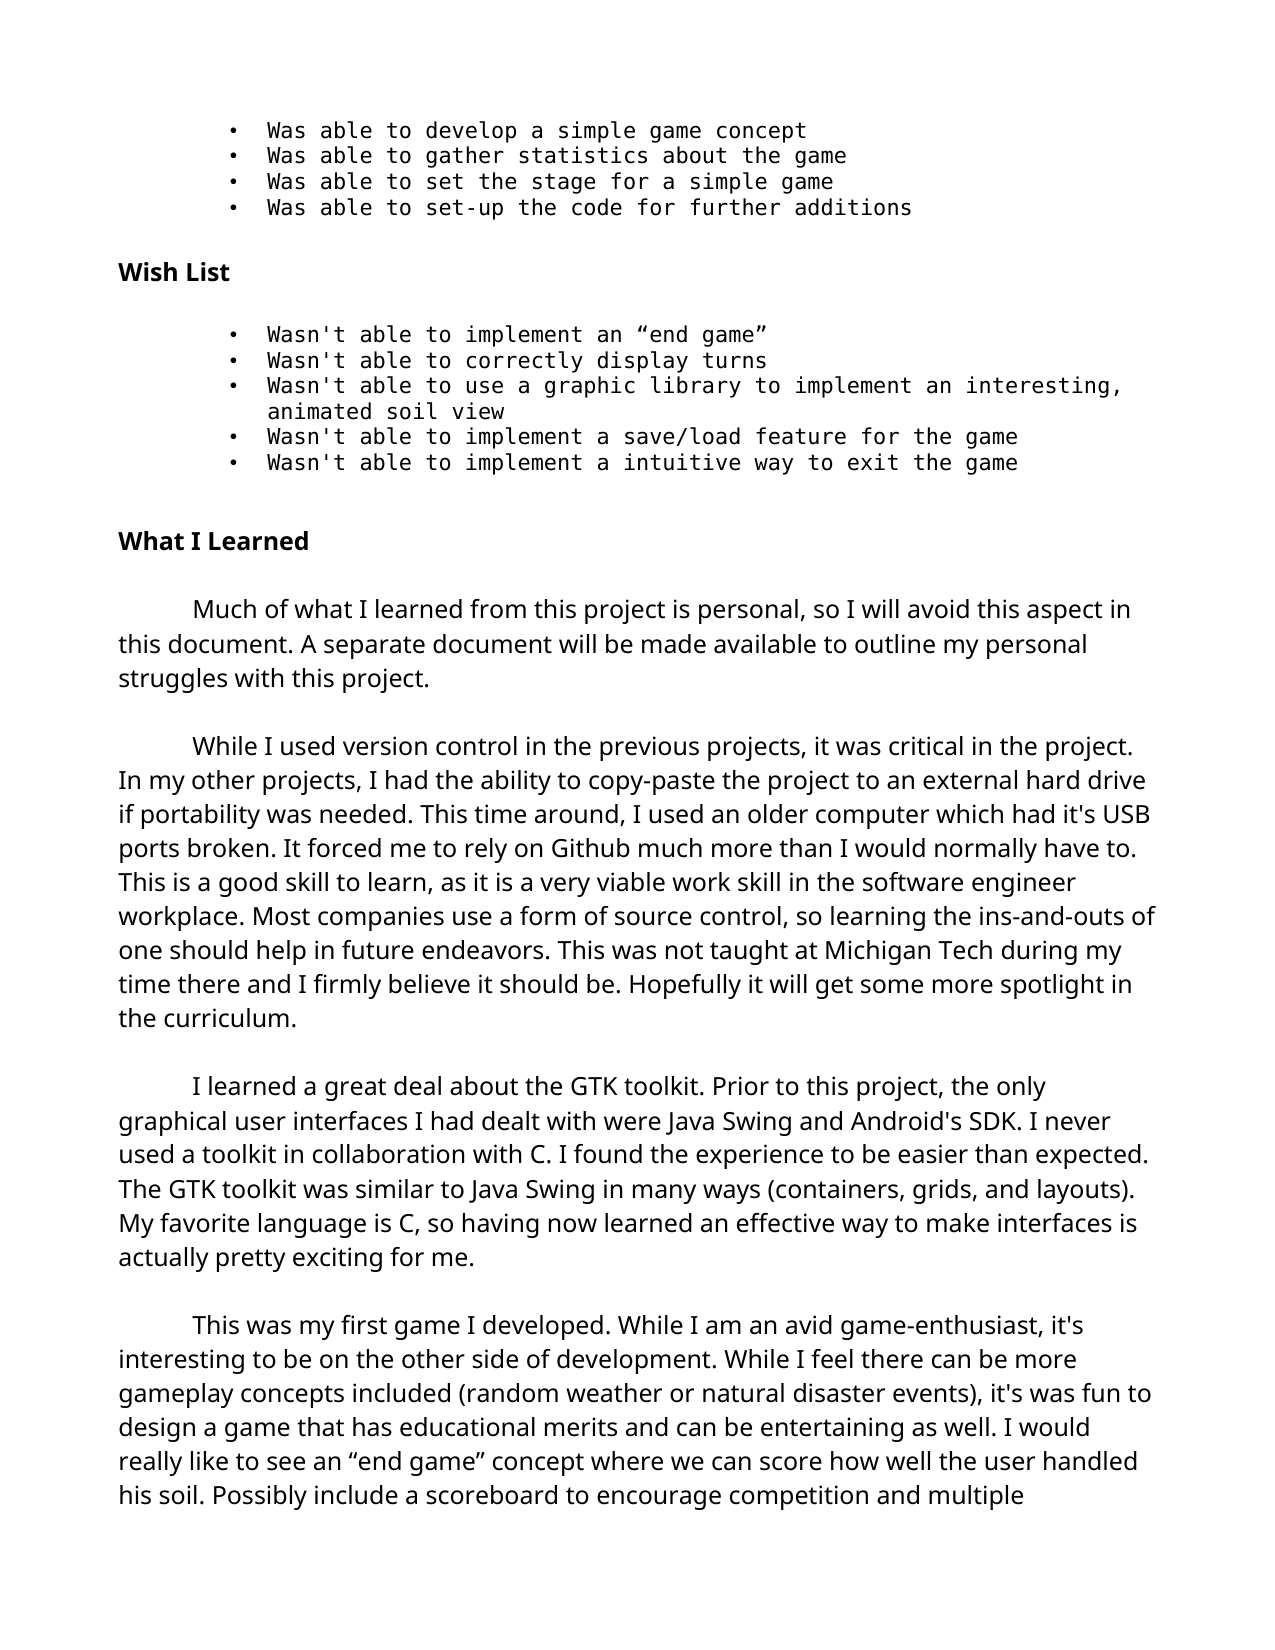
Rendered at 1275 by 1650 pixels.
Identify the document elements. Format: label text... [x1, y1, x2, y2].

text Much of what I learned from this project is personal, so I will avoid this aspect in this document. A separate document will be made available to outline my personal struggles with this project. [118, 592, 1157, 694]
list Was able to set-up the code for further additions [229, 195, 1157, 220]
list Wasn't able to implement an “end game” [229, 322, 1157, 348]
list Wasn't able to implement a save/load feature for the game [229, 424, 1157, 450]
text I learned a great deal about the GTK toolkit. Prior to this project, the only graphical user interfaces I had dealt with were Java Swing and Android's SDK. I never used a toolkit in collaboration with C. I found the experience to be easier than expected. The GTK toolkit was similar to Java Swing in many ways (containers, grids, and layouts). My favorite language is C, so having now learned an effective way to make interfaces is actually pretty exciting for me. [118, 1069, 1157, 1273]
text Wish List [118, 254, 1157, 288]
list Wasn't able to correctly display turns [229, 348, 1157, 373]
text While I used version control in the previous projects, it was critical in the project. In my other projects, I had the ability to copy-paste the project to an external hard drive if portability was needed. This time around, I used an older computer which had it's USB ports broken. It forced me to rely on Github much more than I would normally have to. This is a good skill to learn, as it is a very viable work skill in the software engineer workplace. Most companies use a form of source control, so learning the ins-and-outs of one should help in future endeavors. This was not taught at Michigan Tech during my time there and I firmly believe it should be. Hopefully it will get some more spotlight in the curriculum. [118, 728, 1157, 1035]
list Was able to develop a simple game concept [229, 118, 1157, 144]
list Wasn't able to use a graphic library to implement an interesting, animated soil view [229, 373, 1157, 424]
text What I Learned [118, 524, 1157, 558]
list Was able to set the stage for a simple game [229, 169, 1157, 195]
list Wasn't able to implement a intuitive way to exit the game [229, 450, 1157, 476]
list Was able to gather statistics about the game [229, 144, 1157, 169]
text This was my first game I developed. While I am an avid game-enthusiast, it's interesting to be on the other side of development. While I feel there can be more gameplay concepts included (random weather or natural disaster events), it's was fun to design a game that has educational merits and can be entertaining as well. I would really like to see an “end game” concept where we can score how well the user handled his soil. Possibly include a scoreboard to encourage competition and multiple [118, 1307, 1157, 1512]
